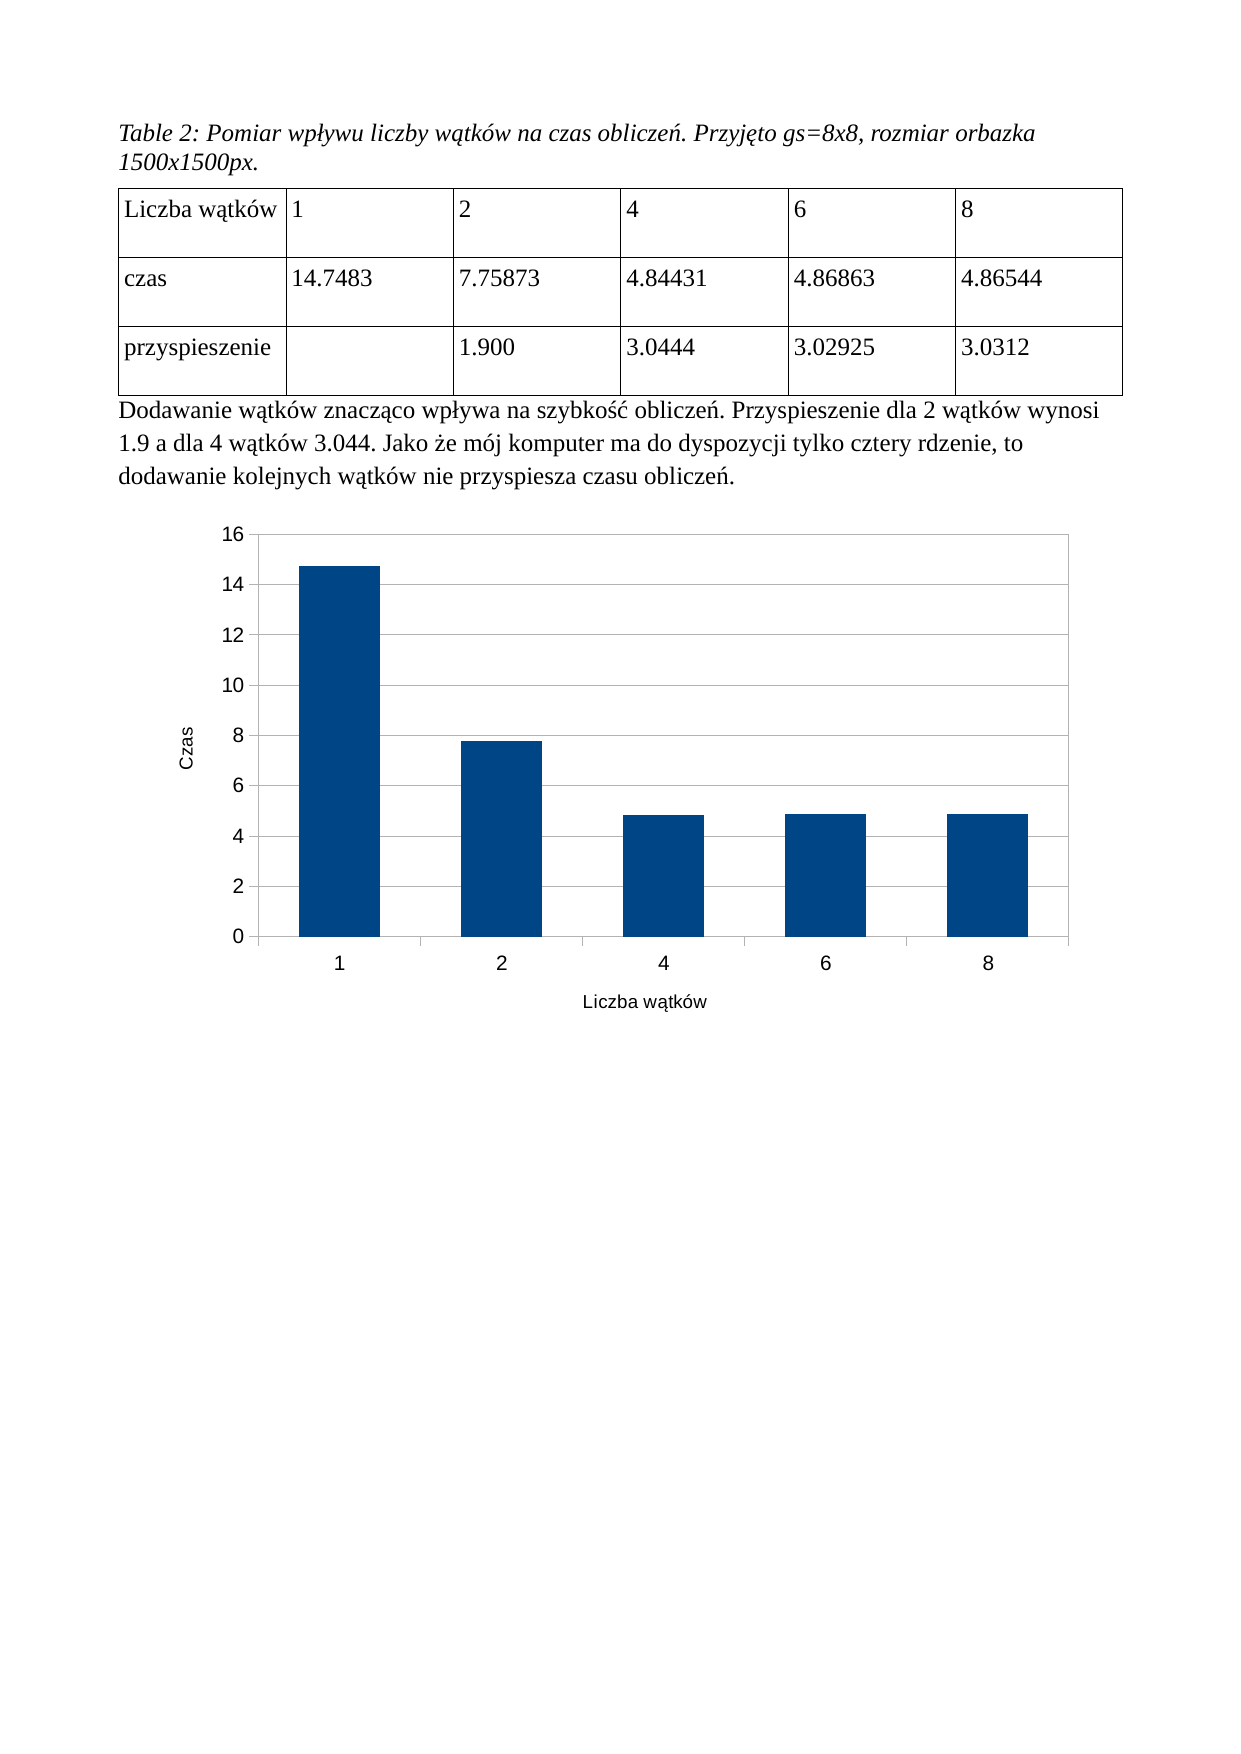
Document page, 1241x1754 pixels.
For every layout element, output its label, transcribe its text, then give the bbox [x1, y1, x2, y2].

text Dodawanie wątków znacząco wpływa na szybkość obliczeń. Przyspieszenie dla 2 wątków wynosi 1.9 a dla 4 wątków 3.044. Jako że mój komputer ma do dyspozycji tylko cztery rdzenie, to dodawanie kolejnych wątków nie przyspiesza czasu obliczeń. [118, 396, 1122, 490]
table_header 6 [789, 189, 955, 257]
table_cell 4.84431 [621, 258, 788, 326]
table_cell przyspieszenie [119, 327, 286, 395]
table_cell 7.75873 [454, 258, 620, 326]
table_cell 3.02925 [789, 327, 955, 395]
table_cell 1.900 [454, 327, 620, 395]
table_cell 4.86863 [789, 258, 955, 326]
table_cell czas [119, 258, 286, 326]
table_cell [287, 327, 453, 395]
text Table 2: Pomiar wpływu liczby wątków na czas obliczeń. Przyjęto gs=8x8, rozmiar orbazka 1500x1500px. [118, 118, 1122, 176]
table_header Liczba wątków [119, 189, 286, 257]
table_header 8 [956, 189, 1122, 257]
table_cell 14.7483 [287, 258, 453, 326]
table_header 2 [454, 189, 620, 257]
table_header 1 [287, 189, 453, 257]
table_header 4 [621, 189, 788, 257]
table_cell 4.86544 [956, 258, 1122, 326]
table_cell 3.0312 [956, 327, 1122, 395]
table_cell 3.0444 [621, 327, 788, 395]
